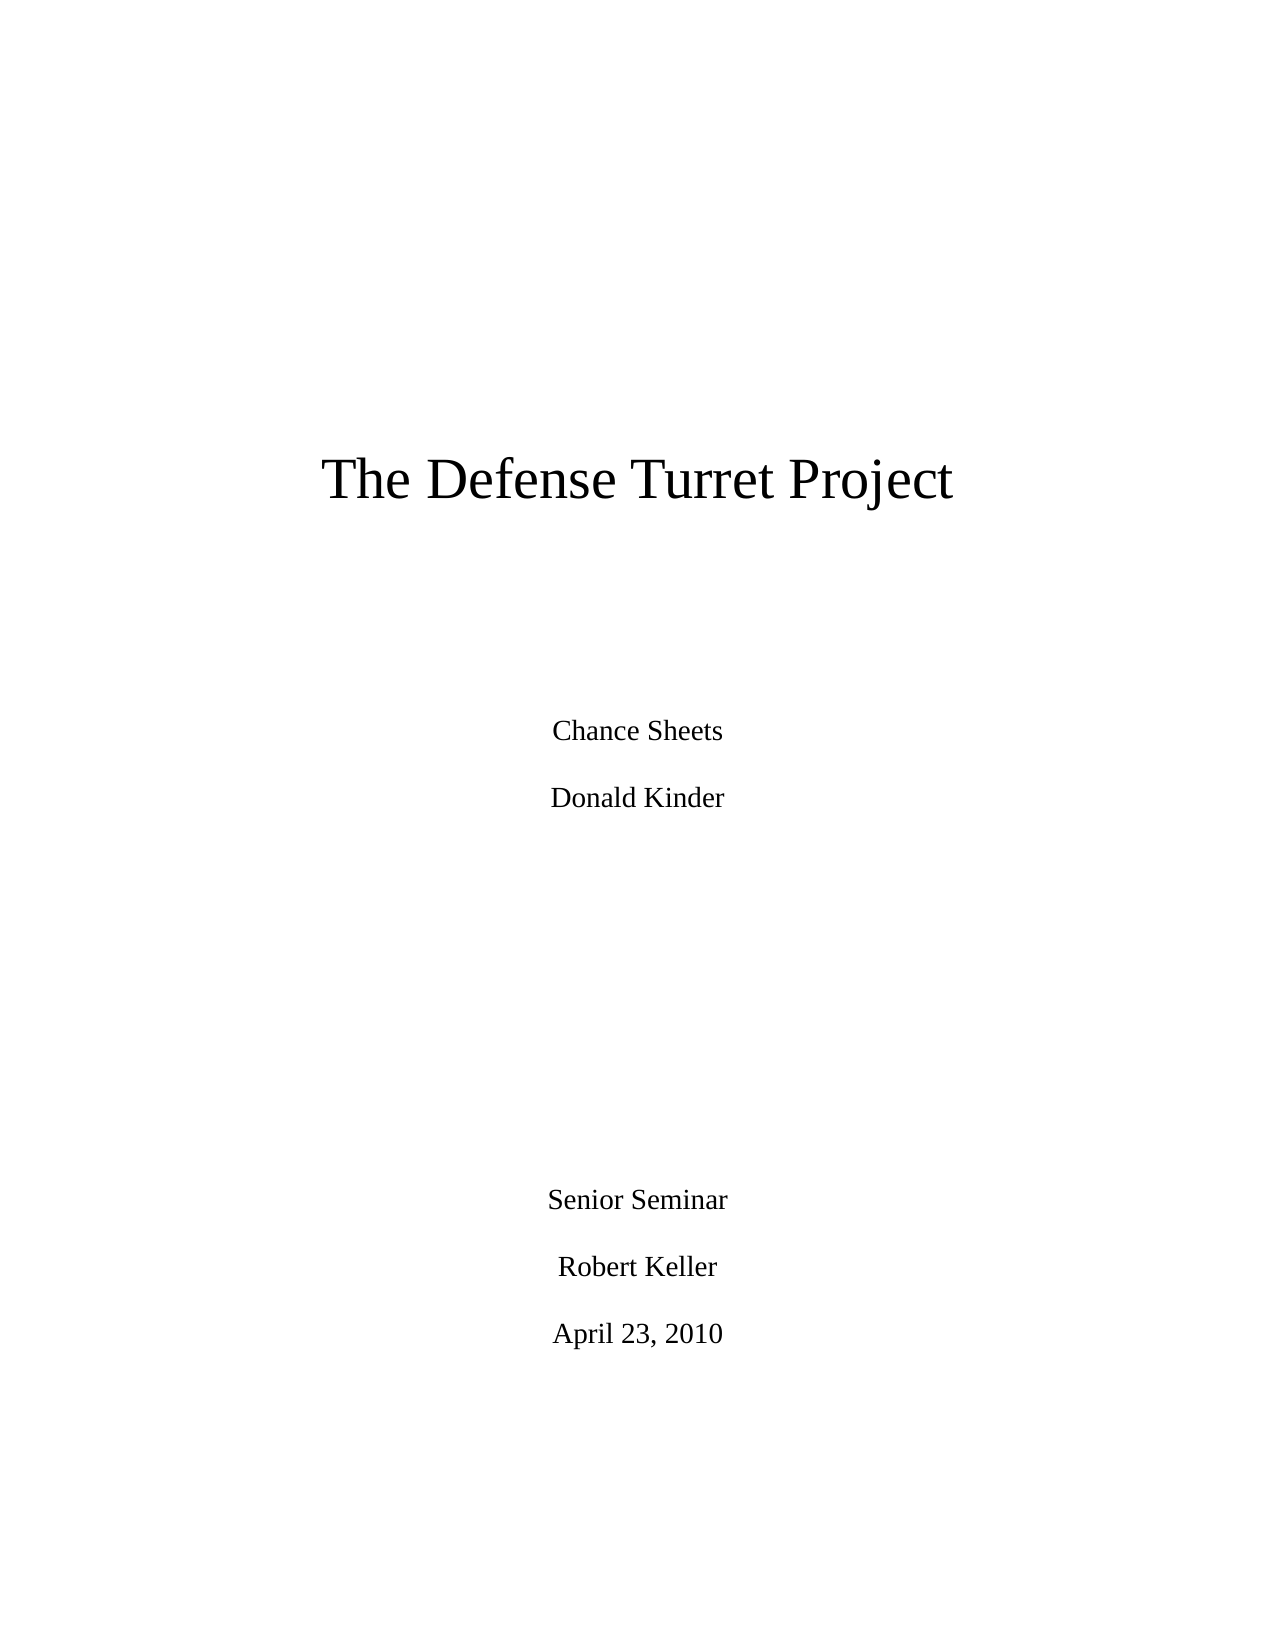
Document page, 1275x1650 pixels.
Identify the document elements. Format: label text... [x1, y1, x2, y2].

text April 23, 2010 [118, 1316, 1156, 1350]
text Donald Kinder [118, 780, 1156, 813]
text Robert Keller [118, 1249, 1156, 1283]
text The Defense Turret Project [118, 444, 1156, 511]
text Senior Seminar [118, 1182, 1156, 1216]
text Chance Sheets [118, 713, 1156, 746]
